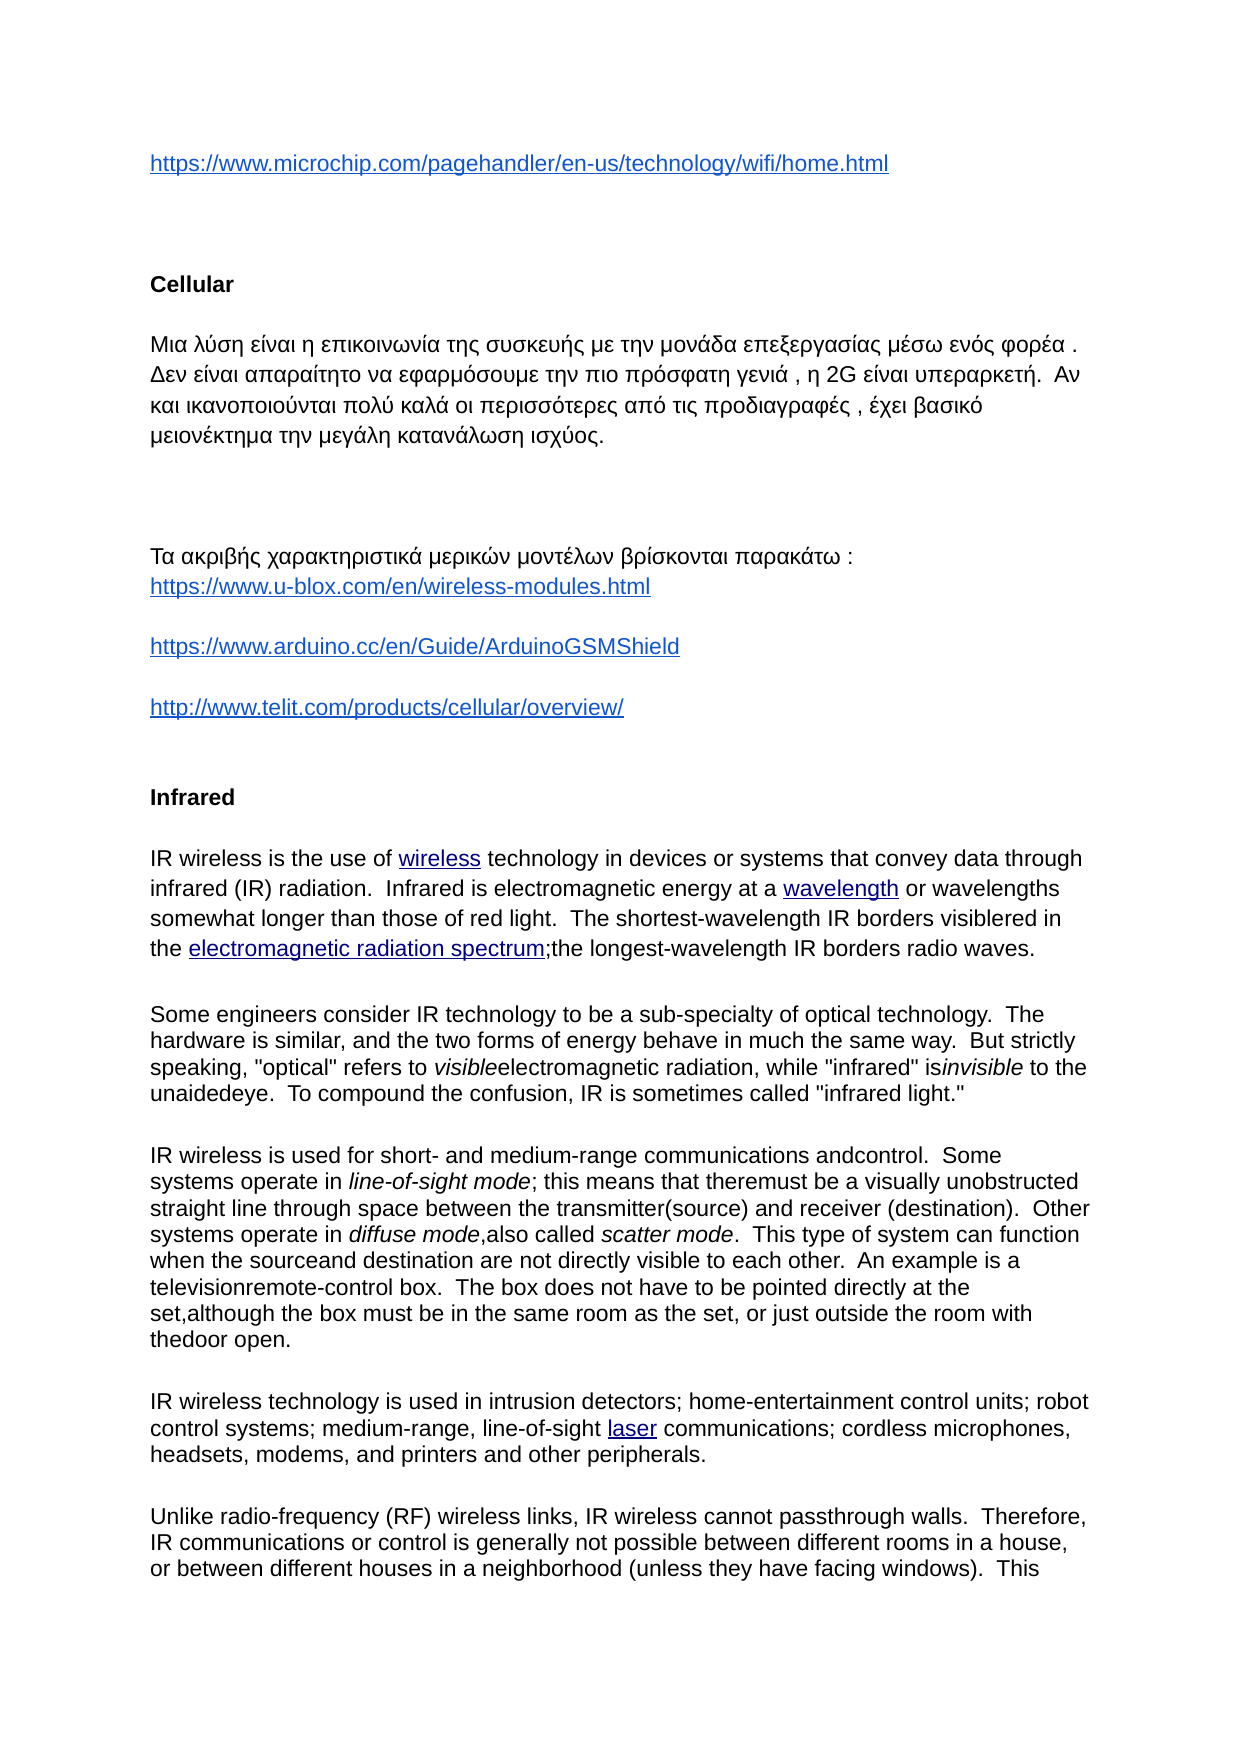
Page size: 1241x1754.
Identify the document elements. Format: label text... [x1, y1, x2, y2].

text Cellular [150, 271, 1090, 297]
text https://www.microchip.com/pagehandler/en-us/technology/wifi/home.html [150, 150, 1090, 176]
text http://www.telit.com/products/cellular/overview/ [150, 694, 1090, 720]
text Unlike radio-frequency (RF) wireless links, IR wireless cannot passthrough walls. Therefore, IR communications or control is generally not possible between different rooms in a house, or between different houses in a neighborhood (unless they have facing windows). This [150, 1503, 1090, 1582]
text https://www.arduino.cc/en/Guide/ArduinoGSMShield [150, 633, 1090, 660]
text Some engineers consider IR technology to be a sub-specialty of optical technology. The hardware is similar, and the two forms of energy behave in much the same way. But strictly speaking, "optical" refers to visibleelectromagnetic radiation, while "infrared" isinvisible to the unaidedeye. To compound the confusion, IR is sometimes called "infrared light." [150, 1001, 1090, 1106]
text https://www.u-blox.com/en/wireless-modules.html [150, 573, 1090, 599]
text Infrared [150, 784, 1090, 811]
text Μια λύση είναι η επικοινωνία της συσκευής με την μονάδα επεξεργασίας μέσω ενός φορέα . Δεν είναι απαραίτητο να εφαρμόσουμε την πιο πρόσφατη γενιά , η 2G είναι υπεραρκετή. Αν και ικανοποιούνται πολύ καλά οι περισσότερες από τις προδιαγραφές , έχει βασικό μειονέκτημα την μεγάλη κατανάλωση ισχύος. [150, 331, 1090, 448]
text IR wireless is the use of wireless technology in devices or systems that convey data through infrared (IR) radiation. Infrared is electromagnetic energy at a wavelength or wavelengths somewhat longer than those of red light. The shortest-wavelength IR borders visiblered in the electromagnetic radiation spectrum;the longest-wavelength IR borders radio waves. [150, 845, 1090, 962]
text IR wireless is used for short- and medium-range communications andcontrol. Some systems operate in line-of-sight mode; this means that theremust be a visually unobstructed straight line through space between the transmitter(source) and receiver (destination). Other systems operate in diffuse mode,also called scatter mode. This type of system can function when the sourceand destination are not directly visible to each other. An example is a televisionremote-control box. The box does not have to be pointed directly at the set,although the box must be in the same room as the set, or just outside the room with thedoor open. [150, 1142, 1090, 1353]
text IR wireless technology is used in intrusion detectors; home-entertainment control units; robot control systems; medium-range, line-of-sight laser communications; cordless microphones, headsets, modems, and printers and other peripherals. [150, 1388, 1090, 1467]
text Τα ακριβής χαρακτηριστικά μερικών μοντέλων βρίσκονται παρακάτω : [150, 543, 1090, 569]
